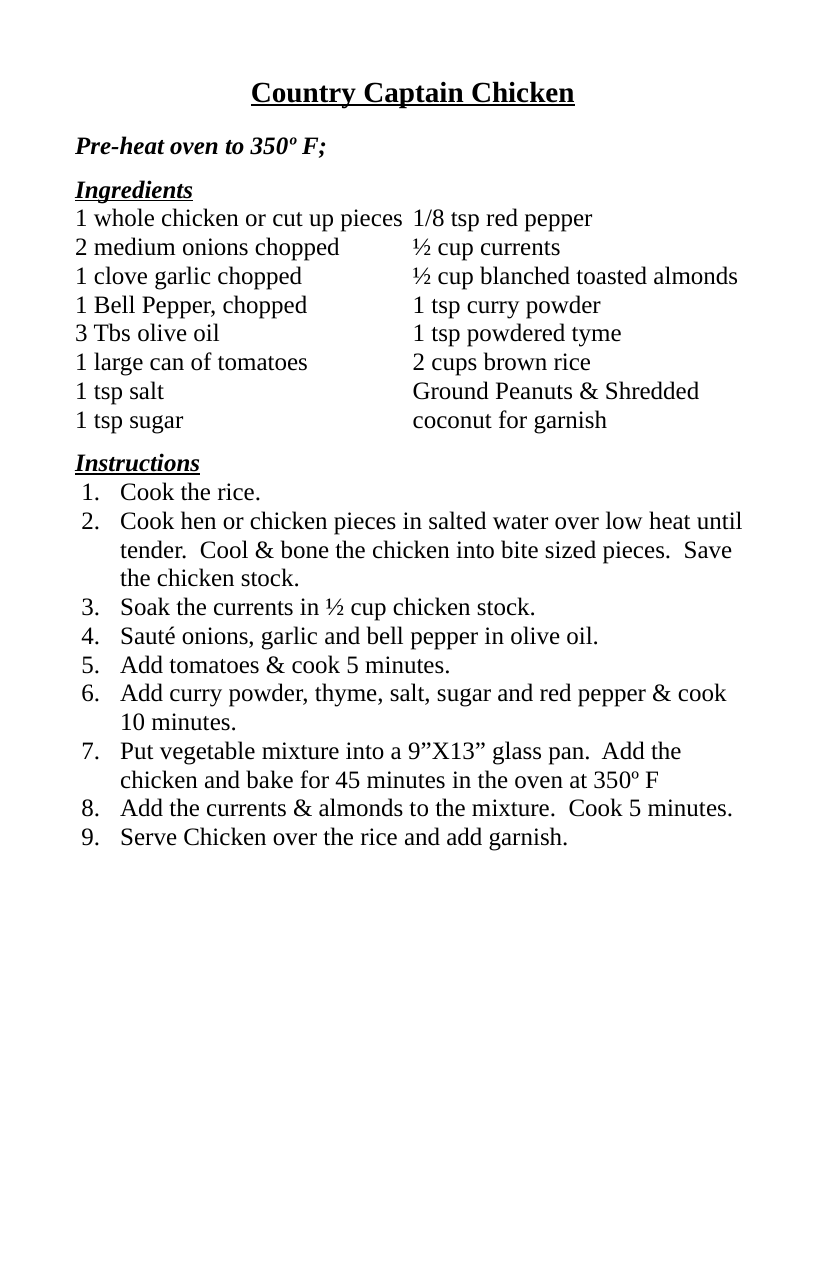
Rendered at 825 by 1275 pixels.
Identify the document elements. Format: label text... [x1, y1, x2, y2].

text 1 Bell Pepper, chopped [75, 290, 412, 318]
subtitle Country Captain Chicken [75, 75, 750, 108]
subtitle Pre-heat oven to 350º F; [75, 131, 750, 160]
text 1 large can of tomatoes [75, 347, 412, 376]
list Add curry powder, thyme, salt, sugar and red pepper & cook 10 minutes. [75, 678, 750, 736]
text Ground Peanuts & Shredded coconut for garnish [412, 376, 750, 433]
list Add the currents & almonds to the mixture. Cook 5 minutes. [75, 793, 750, 822]
text 1 tsp sugar [75, 405, 412, 433]
text 1 tsp curry powder [412, 290, 750, 318]
text 2 medium onions chopped [75, 232, 412, 261]
list Cook hen or chicken pieces in salted water over low heat until tender. Cool & bone the chicken into bite sized pieces. Save the chicken stock. [75, 506, 750, 592]
subtitle Ingredients [75, 175, 750, 203]
list Sauté onions, garlic and bell pepper in olive oil. [75, 621, 750, 650]
text 1 clove garlic chopped [75, 261, 412, 290]
text 1 tsp salt [75, 376, 412, 405]
text ½ cup blanched toasted almonds [412, 261, 750, 290]
list Serve Chicken over the rice and add garnish. [75, 822, 750, 851]
text 1 whole chicken or cut up pieces [75, 203, 412, 232]
text 1 tsp powdered tyme [412, 318, 750, 347]
list Soak the currents in ½ cup chicken stock. [75, 592, 750, 621]
list Add tomatoes & cook 5 minutes. [75, 650, 750, 678]
text 2 cups brown rice [412, 347, 750, 376]
text 1/8 tsp red pepper [412, 203, 750, 232]
text ½ cup currents [412, 232, 750, 261]
list Put vegetable mixture into a 9”X13” glass pan. Add the chicken and bake for 45 minutes in the oven at 350º F [75, 736, 750, 793]
list Cook the rice. [75, 477, 750, 506]
subtitle Instructions [75, 448, 750, 477]
text 3 Tbs olive oil [75, 318, 412, 347]
